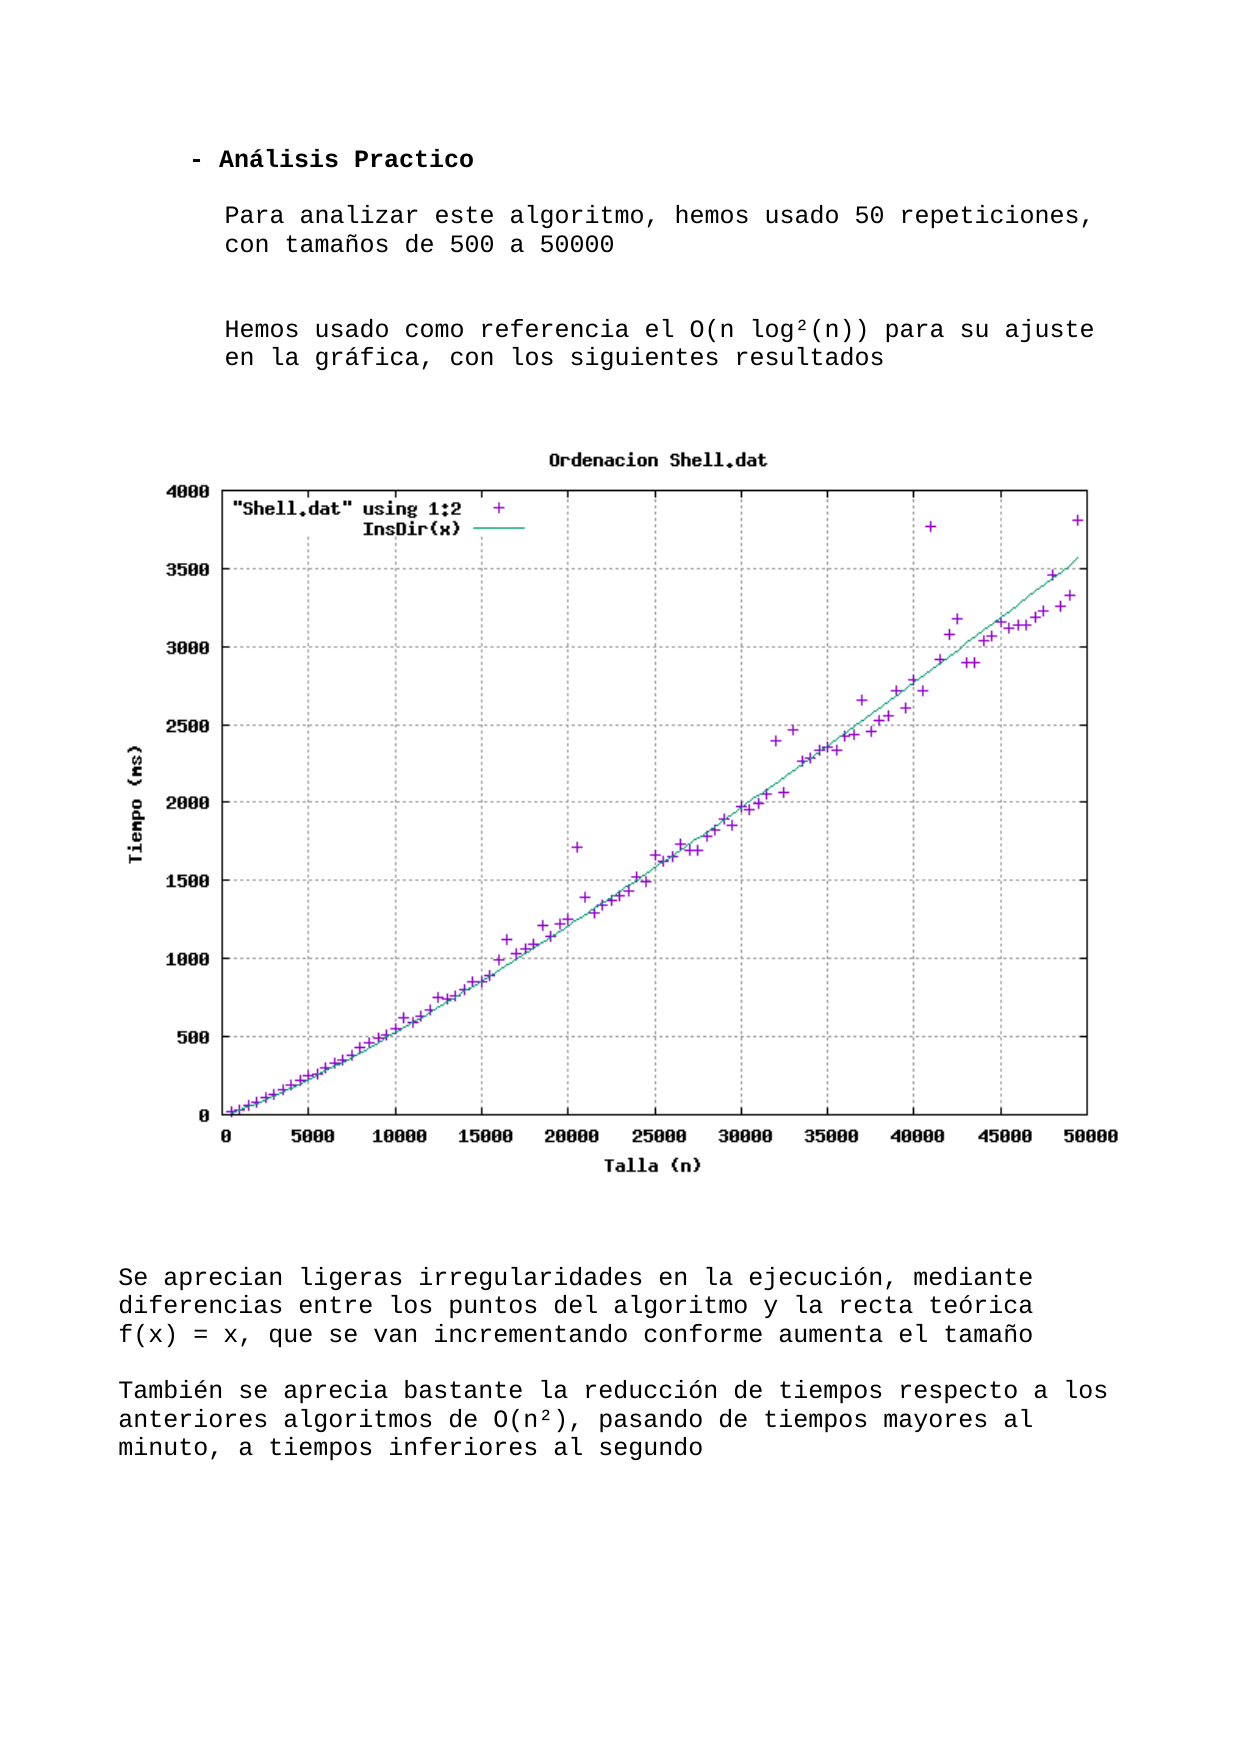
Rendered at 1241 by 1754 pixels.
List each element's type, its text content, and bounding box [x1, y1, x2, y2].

text Hemos usado como referencia el O(n log²(n)) para su ajuste en la gráfica, con los siguientes resultados [224, 316, 1123, 373]
text También se aprecia bastante la reducción de tiempos respecto a los anteriores algoritmos de O(n²), pasando de tiempos mayores al minuto, a tiempos inferiores al segundo [118, 1378, 1123, 1463]
text Se aprecian ligeras irregularidades en la ejecución, mediante diferencias entre los puntos del algoritmo y la recta teórica f(x) = x, que se van incrementando conforme aumenta el tamaño [118, 1265, 1123, 1350]
picture [120, 429, 1121, 1180]
text - Análisis Practico [189, 146, 1123, 175]
text Para analizar este algoritmo, hemos usado 50 repeticiones, con tamaños de 500 a 50000 [224, 203, 1123, 260]
